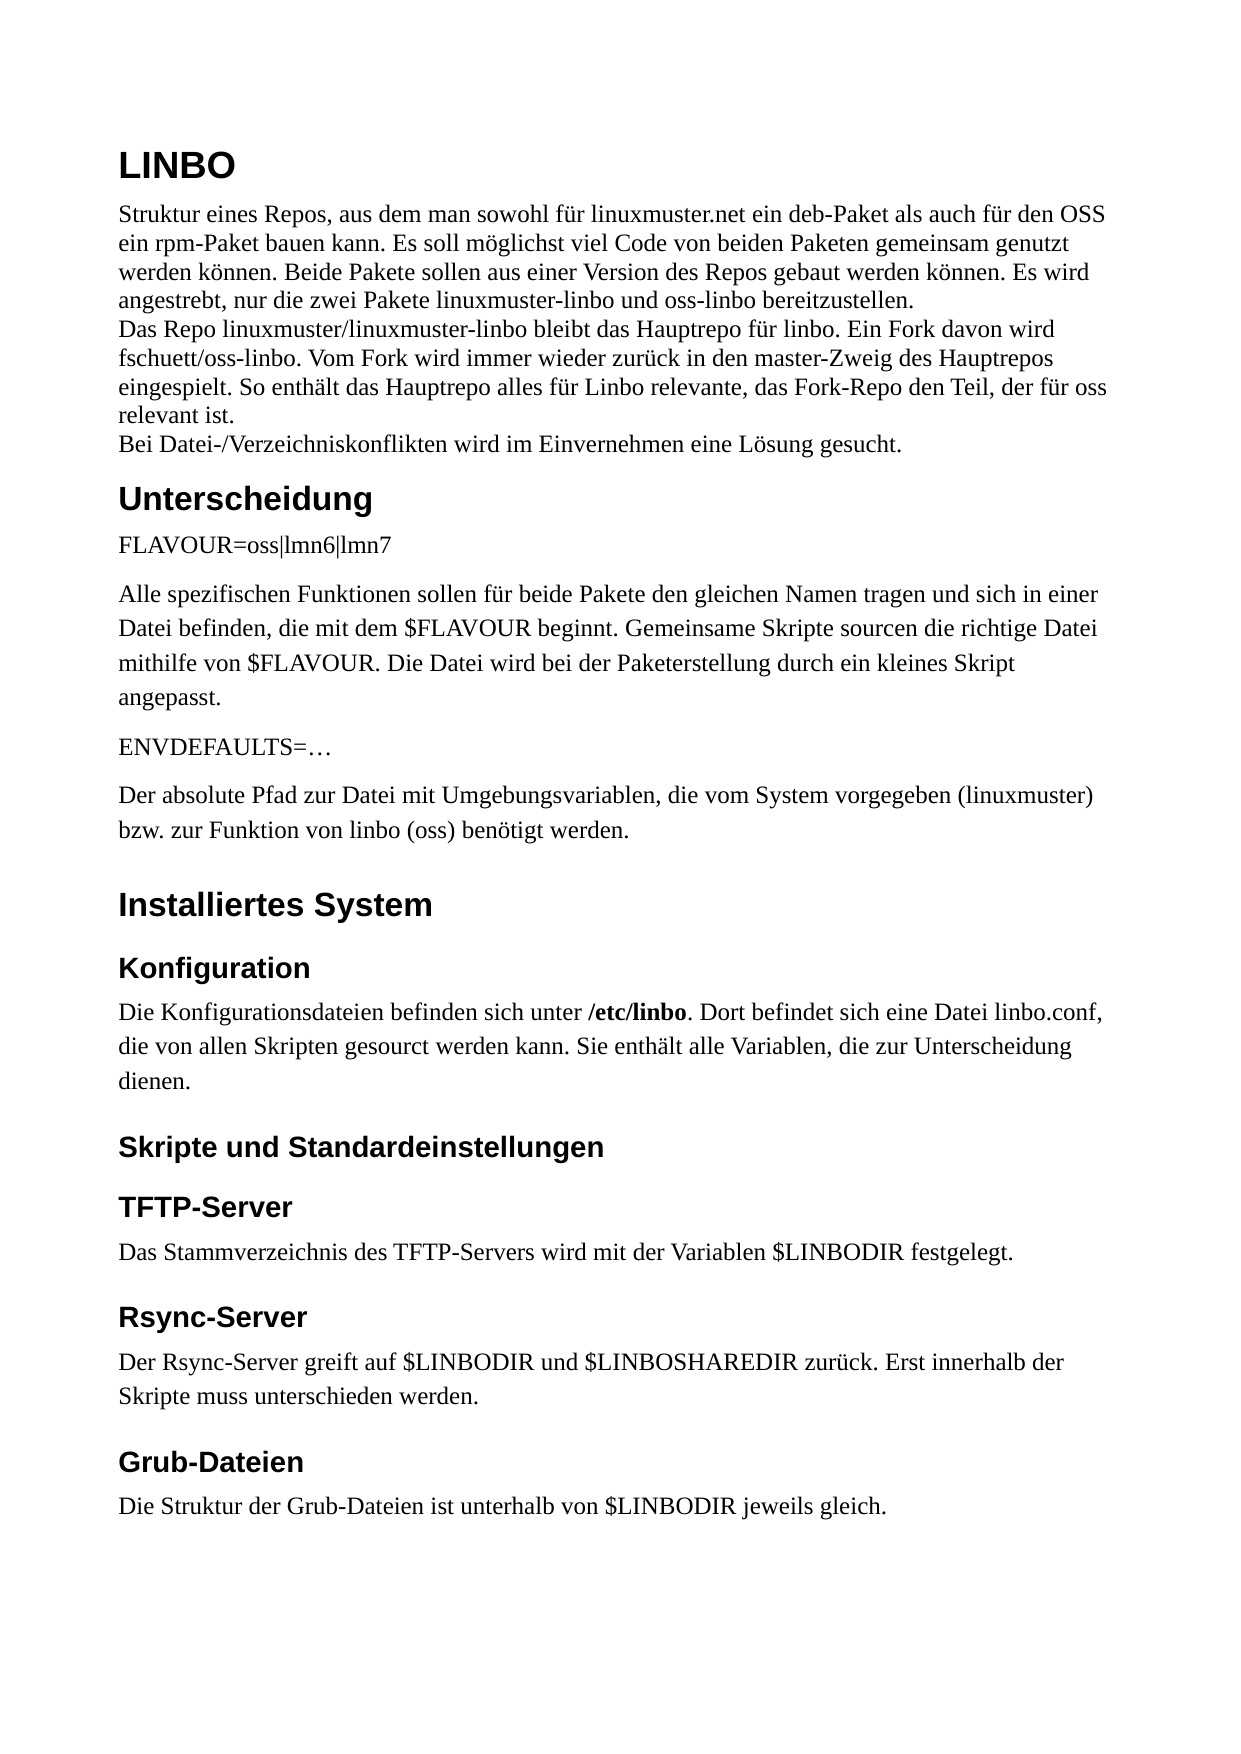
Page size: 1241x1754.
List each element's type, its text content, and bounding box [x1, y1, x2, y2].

subtitle Skripte und Standardeinstellungen [118, 1129, 1122, 1163]
text Der absolute Pfad zur Datei mit Umgebungsvariablen, die vom System vorgegeben (linuxmuster) bzw. zur Funktion von linbo (oss) benötigt werden. [118, 781, 1122, 844]
subtitle LINBO [118, 143, 1122, 187]
text Die Struktur der Grub-Dateien ist unterhalb von $LINBODIR jeweils gleich. [118, 1491, 1122, 1520]
subtitle Installiertes System [118, 885, 1122, 924]
text Alle spezifischen Funktionen sollen für beide Pakete den gleichen Namen tragen und sich in einer Datei befinden, die mit dem $FLAVOUR beginnt. Gemeinsame Skripte sourcen die richtige Datei mithilfe von $FLAVOUR. Die Datei wird bei der Paketerstellung durch ein kleines Skript angepasst. [118, 579, 1122, 711]
text Das Stammverzeichnis des TFTP-Servers wird mit der Variablen $LINBODIR festgelegt. [118, 1237, 1122, 1265]
subtitle Grub-Dateien [118, 1445, 1122, 1478]
subtitle Unterscheidung [118, 479, 1122, 517]
subtitle TFTP-Server [118, 1190, 1122, 1224]
text Der Rsync-Server greift auf $LINBODIR und $LINBOSHAREDIR zurück. Erst innerhalb der Skripte muss unterschieden werden. [118, 1347, 1122, 1410]
text Das Repo linuxmuster/linuxmuster-linbo bleibt das Hauptrepo für linbo. Ein Fork davon wird fschuett/oss-linbo. Vom Fork wird immer wieder zurück in den master-Zweig des Hauptrepos eingespielt. So enthält das Hauptrepo alles für Linbo relevante, das Fork-Repo den Teil, der für oss relevant ist. [118, 314, 1122, 429]
subtitle Rsync-Server [118, 1300, 1122, 1334]
text Die Konfigurationsdateien befinden sich unter /etc/linbo. Dort befindet sich eine Datei linbo.conf, die von allen Skripten gesourct werden kann. Sie enthält alle Variablen, die zur Unterscheidung dienen. [118, 997, 1122, 1095]
subtitle Konfiguration [118, 951, 1122, 984]
text FLAVOUR=oss|lmn6|lmn7 [118, 530, 1122, 559]
text ENVDEFAULTS=… [118, 732, 1122, 760]
text Bei Datei-/Verzeichniskonflikten wird im Einvernehmen eine Lösung gesucht. [118, 429, 1122, 458]
text Struktur eines Repos, aus dem man sowohl für linuxmuster.net ein deb-Paket als auch für den OSS ein rpm-Paket bauen kann. Es soll möglichst viel Code von beiden Paketen gemeinsam genutzt werden können. Beide Pakete sollen aus einer Version des Repos gebaut werden können. Es wird angestrebt, nur die zwei Pakete linuxmuster-linbo und oss-linbo bereitzustellen. [118, 199, 1122, 314]
